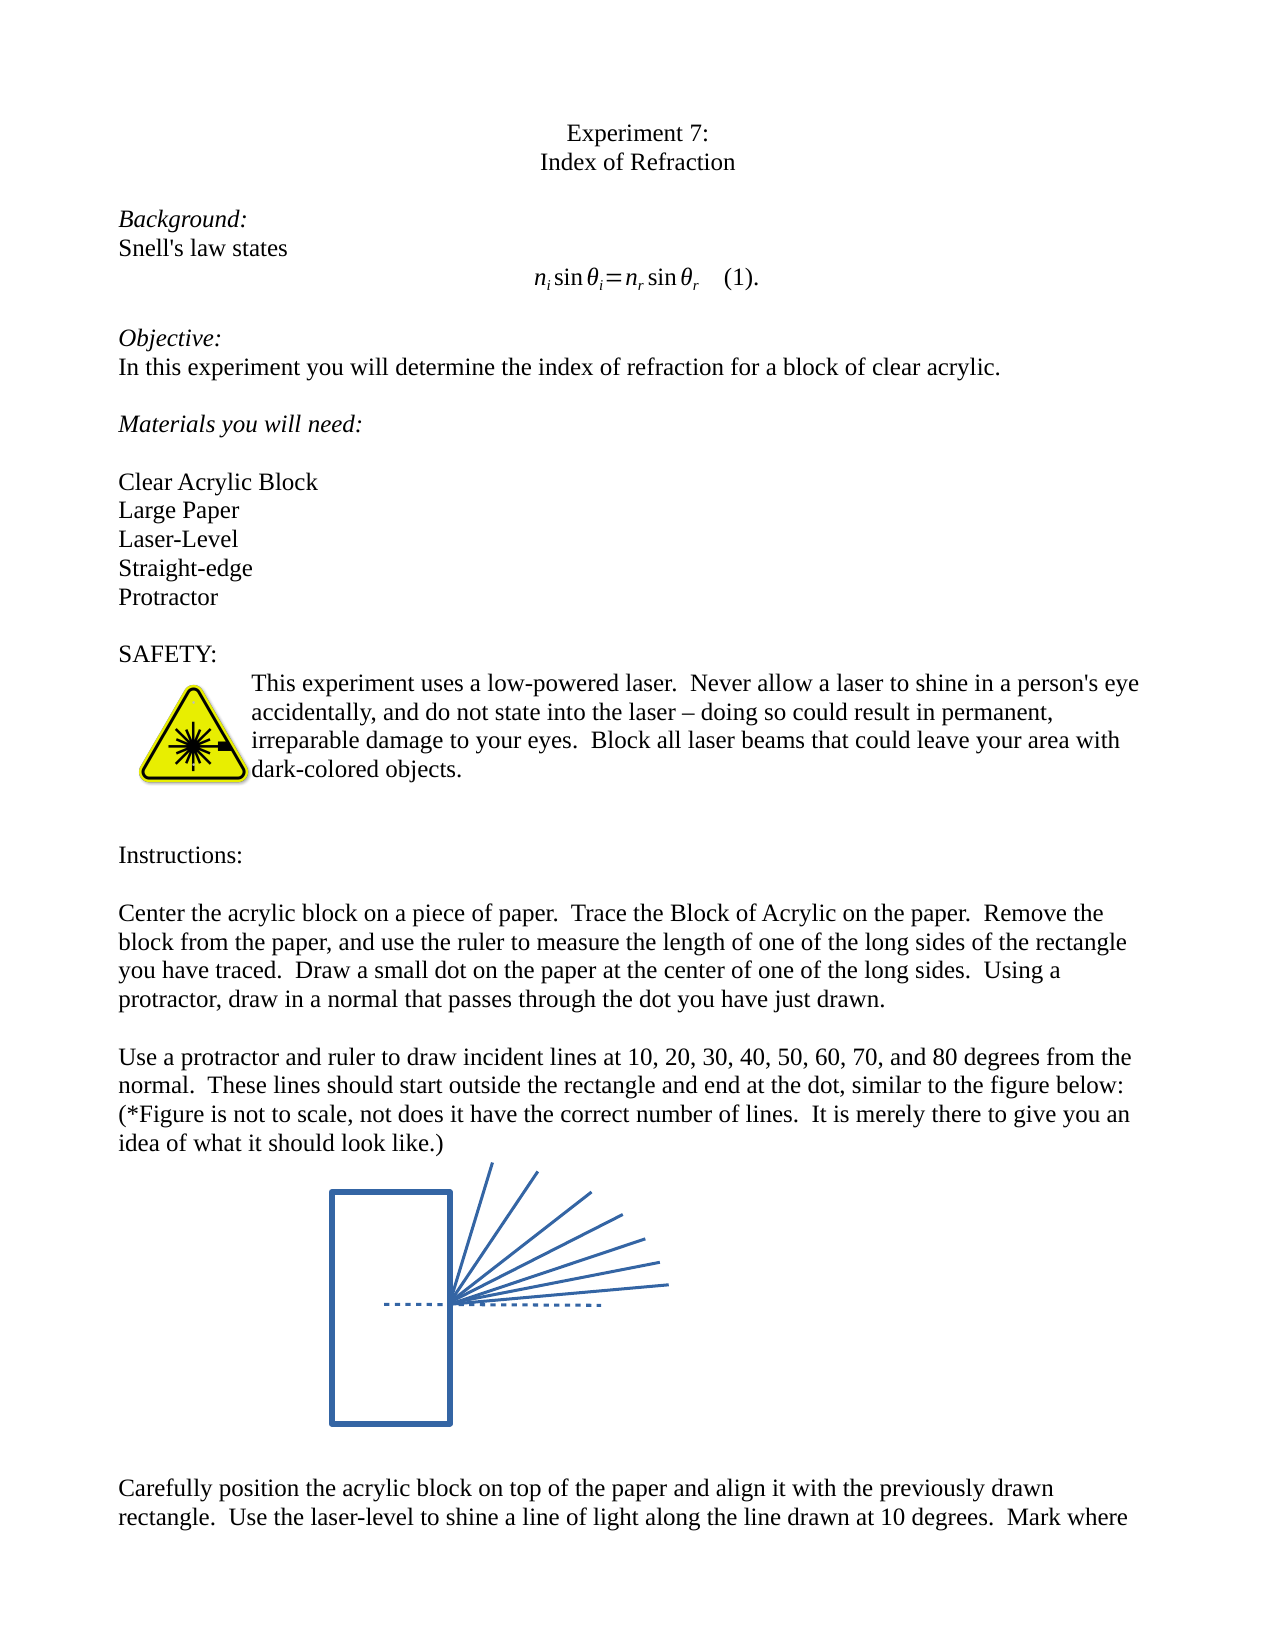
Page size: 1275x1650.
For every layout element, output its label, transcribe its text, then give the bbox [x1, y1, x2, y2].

text Snell's law states [118, 233, 1157, 262]
text In this experiment you will determine the index of refraction for a block of clear acrylic. [118, 352, 1157, 381]
text Instructions: [118, 841, 1157, 869]
text Protractor [118, 582, 1157, 611]
text (1). [118, 262, 1157, 294]
text Objective: [118, 323, 1157, 352]
text Straight-edge [118, 553, 1157, 582]
text Index of Refraction [118, 147, 1157, 176]
text Carefully position the acrylic block on top of the paper and align it with the previously drawn rectangle. Use the laser-level to shine a line of light along the line drawn at 10 degrees. Mark where [118, 1473, 1157, 1531]
text Laser-Level [118, 524, 1157, 553]
text Experiment 7: [118, 118, 1157, 147]
picture [138, 684, 252, 786]
text Background: [118, 204, 1157, 233]
text Use a protractor and ruler to draw incident lines at 10, 20, 30, 40, 50, 60, 70, and 80 degrees from the normal. These lines should start outside the rectangle and end at the dot, similar to the figure below: (*Figure is not to scale, not does it have the correct number of lines. It is merely there to give you an idea of what it should look like.) [118, 1042, 1157, 1157]
text Materials you will need: [118, 409, 1157, 438]
text SAFETY: [118, 639, 1157, 668]
text Clear Acrylic Block [118, 467, 1157, 496]
text This experiment uses a low-powered laser. Never allow a laser to shine in a person's eye accidentally, and do not state into the laser – doing so could result in permanent, irreparable damage to your eyes. Block all laser beams that could leave your area with dark-colored objects. [118, 668, 1157, 783]
text Large Paper [118, 496, 1157, 524]
text Center the acrylic block on a piece of paper. Trace the Block of Acrylic on the paper. Remove the block from the paper, and use the ruler to measure the length of one of the long sides of the rectangle you have traced. Draw a small dot on the paper at the center of one of the long sides. Using a protractor, draw in a normal that passes through the dot you have just drawn. [118, 898, 1157, 1013]
